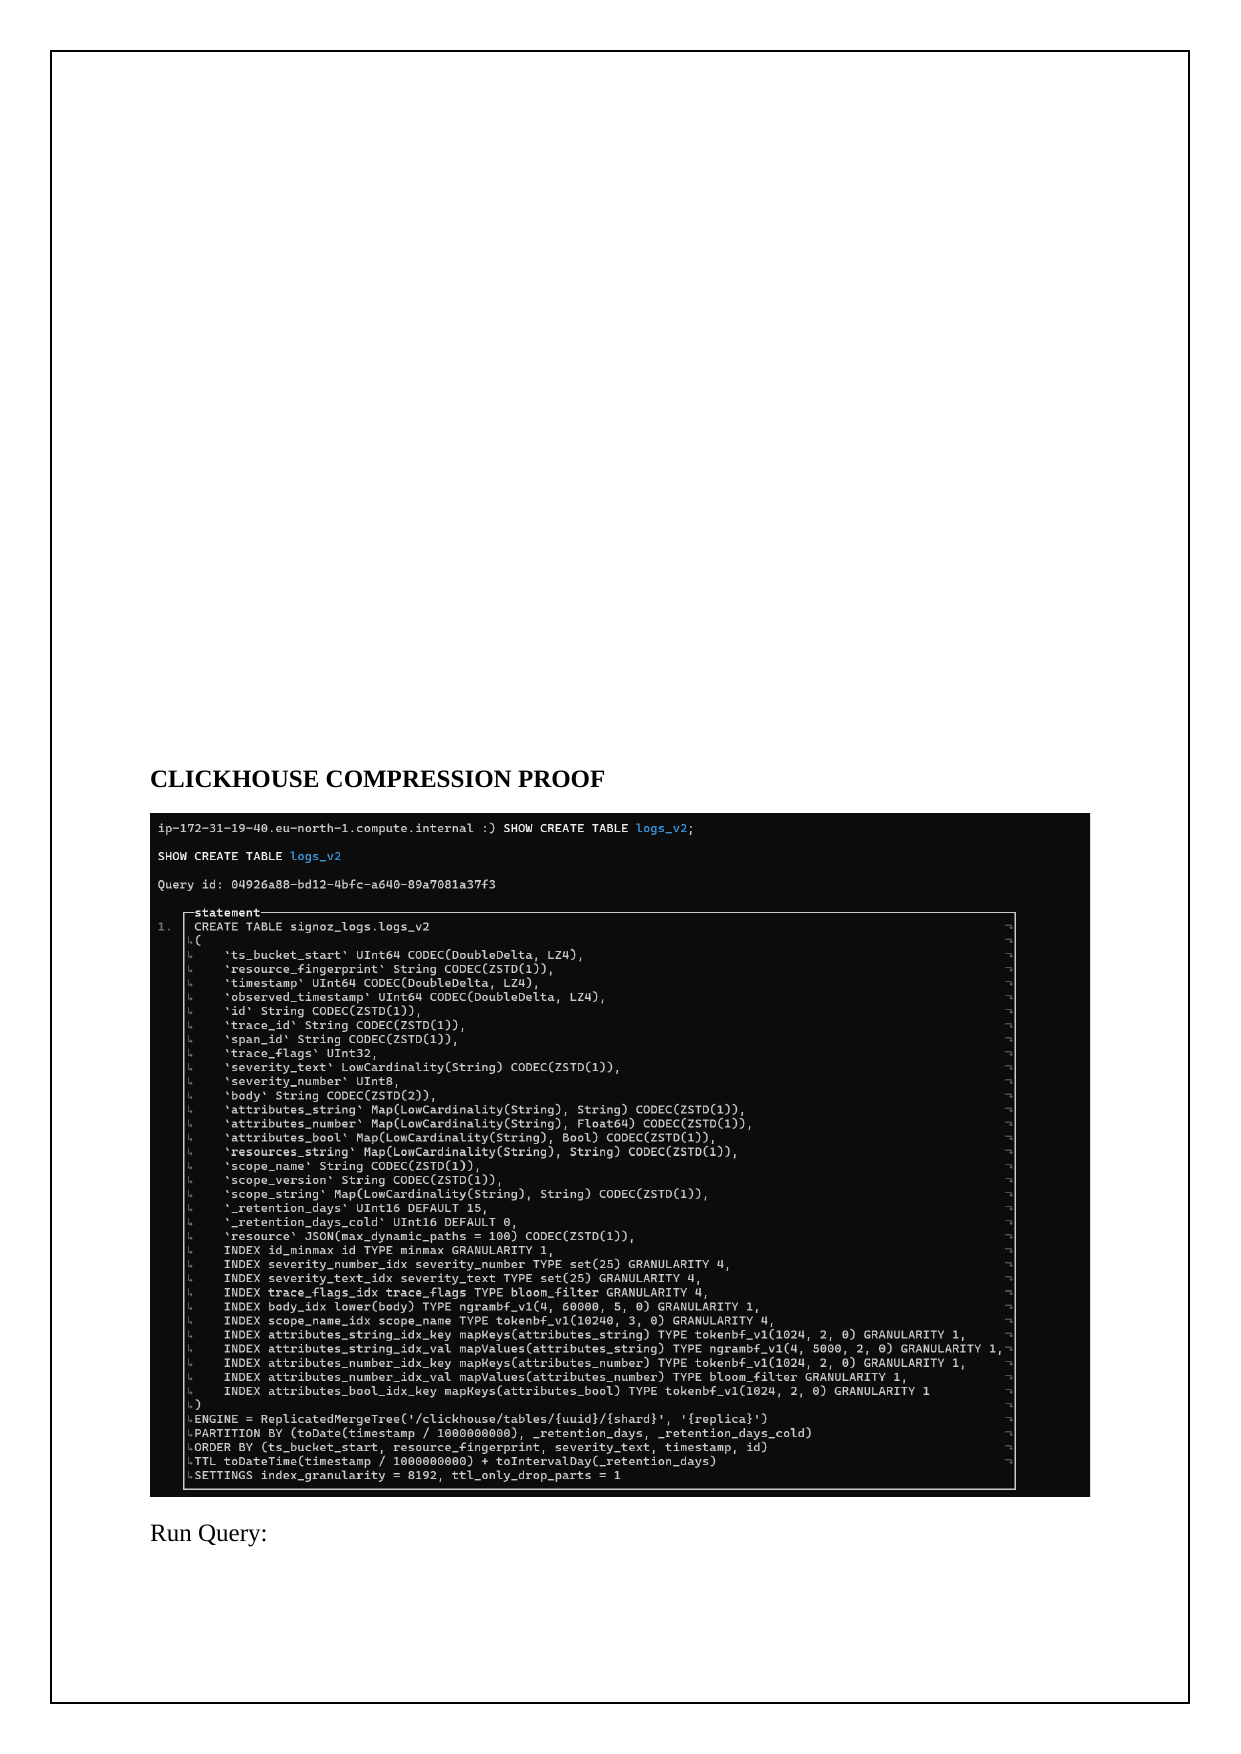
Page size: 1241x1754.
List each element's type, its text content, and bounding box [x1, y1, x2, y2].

text Run Query: [150, 1518, 1090, 1547]
text CLICKHOUSE COMPRESSION PROOF [150, 764, 1090, 793]
